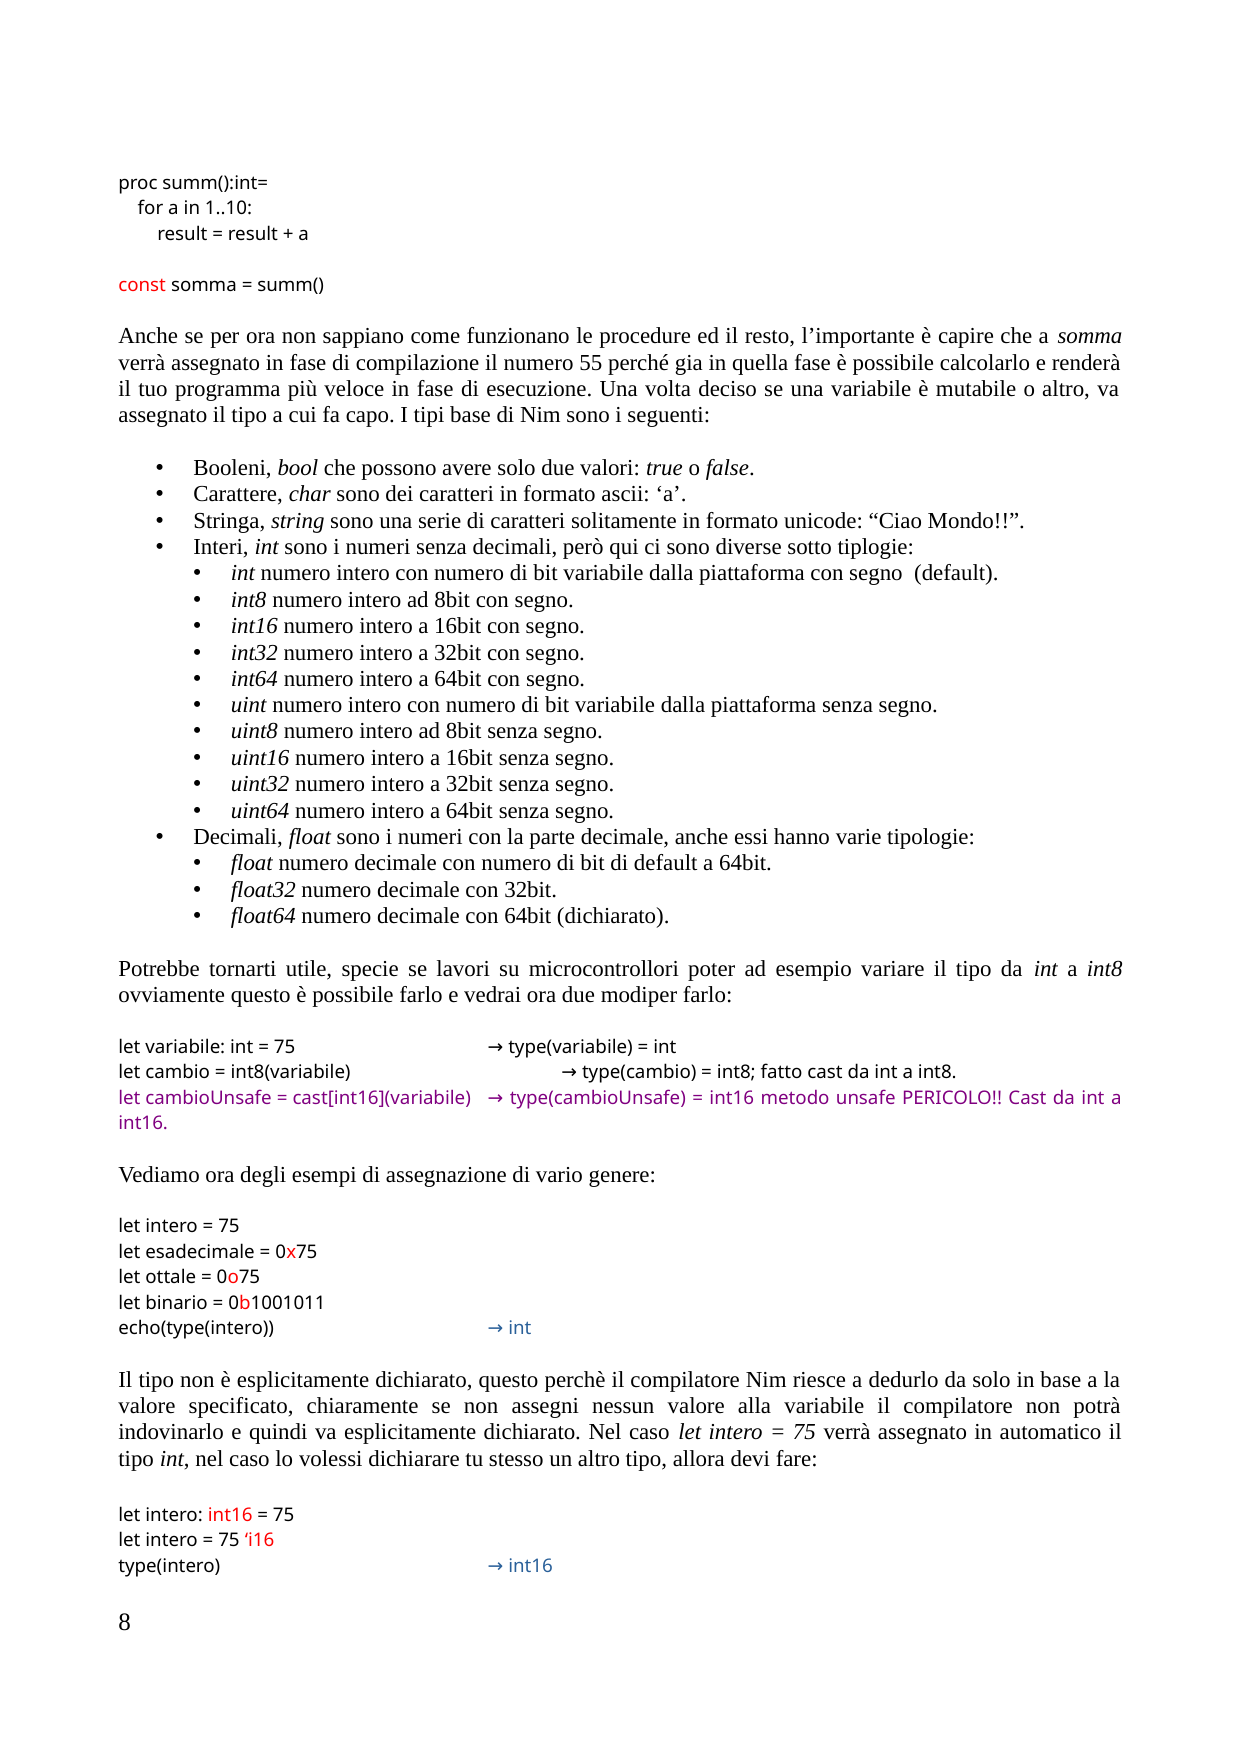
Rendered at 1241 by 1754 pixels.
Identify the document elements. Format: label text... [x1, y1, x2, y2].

text let esadecimale = 0x75 [118, 1238, 1122, 1263]
list int16 numero intero a 16bit con segno. [193, 612, 1122, 638]
list Booleni, bool che possono avere solo due valori: true o false. [156, 454, 1122, 480]
list float64 numero decimale con 64bit (dichiarato). [193, 902, 1122, 928]
list Decimali, float sono i numeri con la parte decimale, anche essi hanno varie tipologie: [156, 823, 1122, 849]
text let cambio = int8(variabile) → type(cambio) = int8; fatto cast da int a int8. [118, 1058, 1122, 1084]
text Il tipo non è esplicitamente dichiarato, questo perchè il compilatore Nim riesce a dedurlo da solo in base a la valore specificato, chiaramente se non assegni nessun valore alla variabile il compilatore non potrà indovinarlo e quindi va esplicitamente dichiarato. Nel caso let intero = 75 verrà assegnato in automatico il tipo int, nel caso lo volessi dichiarare tu stesso un altro tipo, allora devi fare: [118, 1366, 1122, 1471]
list Interi, int sono i numeri senza decimali, però qui ci sono diverse sotto tiplogie: [156, 533, 1122, 559]
text let intero = 75 ‘i16 [118, 1526, 1122, 1552]
list uint8 numero intero ad 8bit senza segno. [193, 718, 1122, 744]
list uint64 numero intero a 64bit senza segno. [193, 797, 1122, 823]
list Stringa, string sono una serie di caratteri solitamente in formato unicode: “Ciao Mondo!!”. [156, 507, 1122, 533]
text let cambioUnsafe = cast[int16](variabile) → type(cambioUnsafe) = int16 metodo unsafe PERICOLO!! Cast da int a int16. [118, 1084, 1122, 1135]
list int8 numero intero ad 8bit con segno. [193, 586, 1122, 612]
text let variabile: int = 75 → type(variabile) = int [118, 1033, 1122, 1058]
list uint32 numero intero a 32bit senza segno. [193, 770, 1122, 797]
text Anche se per ora non sappiano come funzionano le procedure ed il resto, l’importante è capire che a somma verrà assegnato in fase di compilazione il numero 55 perché gia in quella fase è possibile calcolarlo e renderà il tuo programma più veloce in fase di esecuzione. Una volta deciso se una variabile è mutabile o altro, va assegnato il tipo a cui fa capo. I tipi base di Nim sono i seguenti: [118, 322, 1122, 428]
text echo(type(intero)) → int [118, 1314, 1122, 1340]
text Vediamo ora degli esempi di assegnazione di vario genere: [118, 1161, 1122, 1187]
text for a in 1..10: [118, 195, 1122, 220]
list float32 numero decimale con 32bit. [193, 876, 1122, 902]
text let intero = 75 [118, 1212, 1122, 1238]
text type(intero) → int16 [118, 1552, 1122, 1577]
list uint numero intero con numero di bit variabile dalla piattaforma senza segno. [193, 691, 1122, 718]
text let intero: int16 = 75 [118, 1501, 1122, 1526]
list float numero decimale con numero di bit di default a 64bit. [193, 849, 1122, 876]
list int64 numero intero a 64bit con segno. [193, 665, 1122, 691]
list uint16 numero intero a 16bit senza segno. [193, 744, 1122, 770]
text const somma = summ() [118, 271, 1122, 297]
text proc summ():int= [118, 169, 1122, 195]
text result = result + a [118, 220, 1122, 246]
list int numero intero con numero di bit variabile dalla piattaforma con segno (default). [193, 559, 1122, 586]
list int32 numero intero a 32bit con segno. [193, 638, 1122, 665]
text let binario = 0b1001011 [118, 1289, 1122, 1314]
text Potrebbe tornarti utile, specie se lavori su microcontrollori poter ad esempio variare il tipo da int a int8 ovviamente questo è possibile farlo e vedrai ora due modiper farlo: [118, 955, 1122, 1007]
list Carattere, char sono dei caratteri in formato ascii: ‘a’. [156, 480, 1122, 507]
text let ottale = 0o75 [118, 1263, 1122, 1289]
